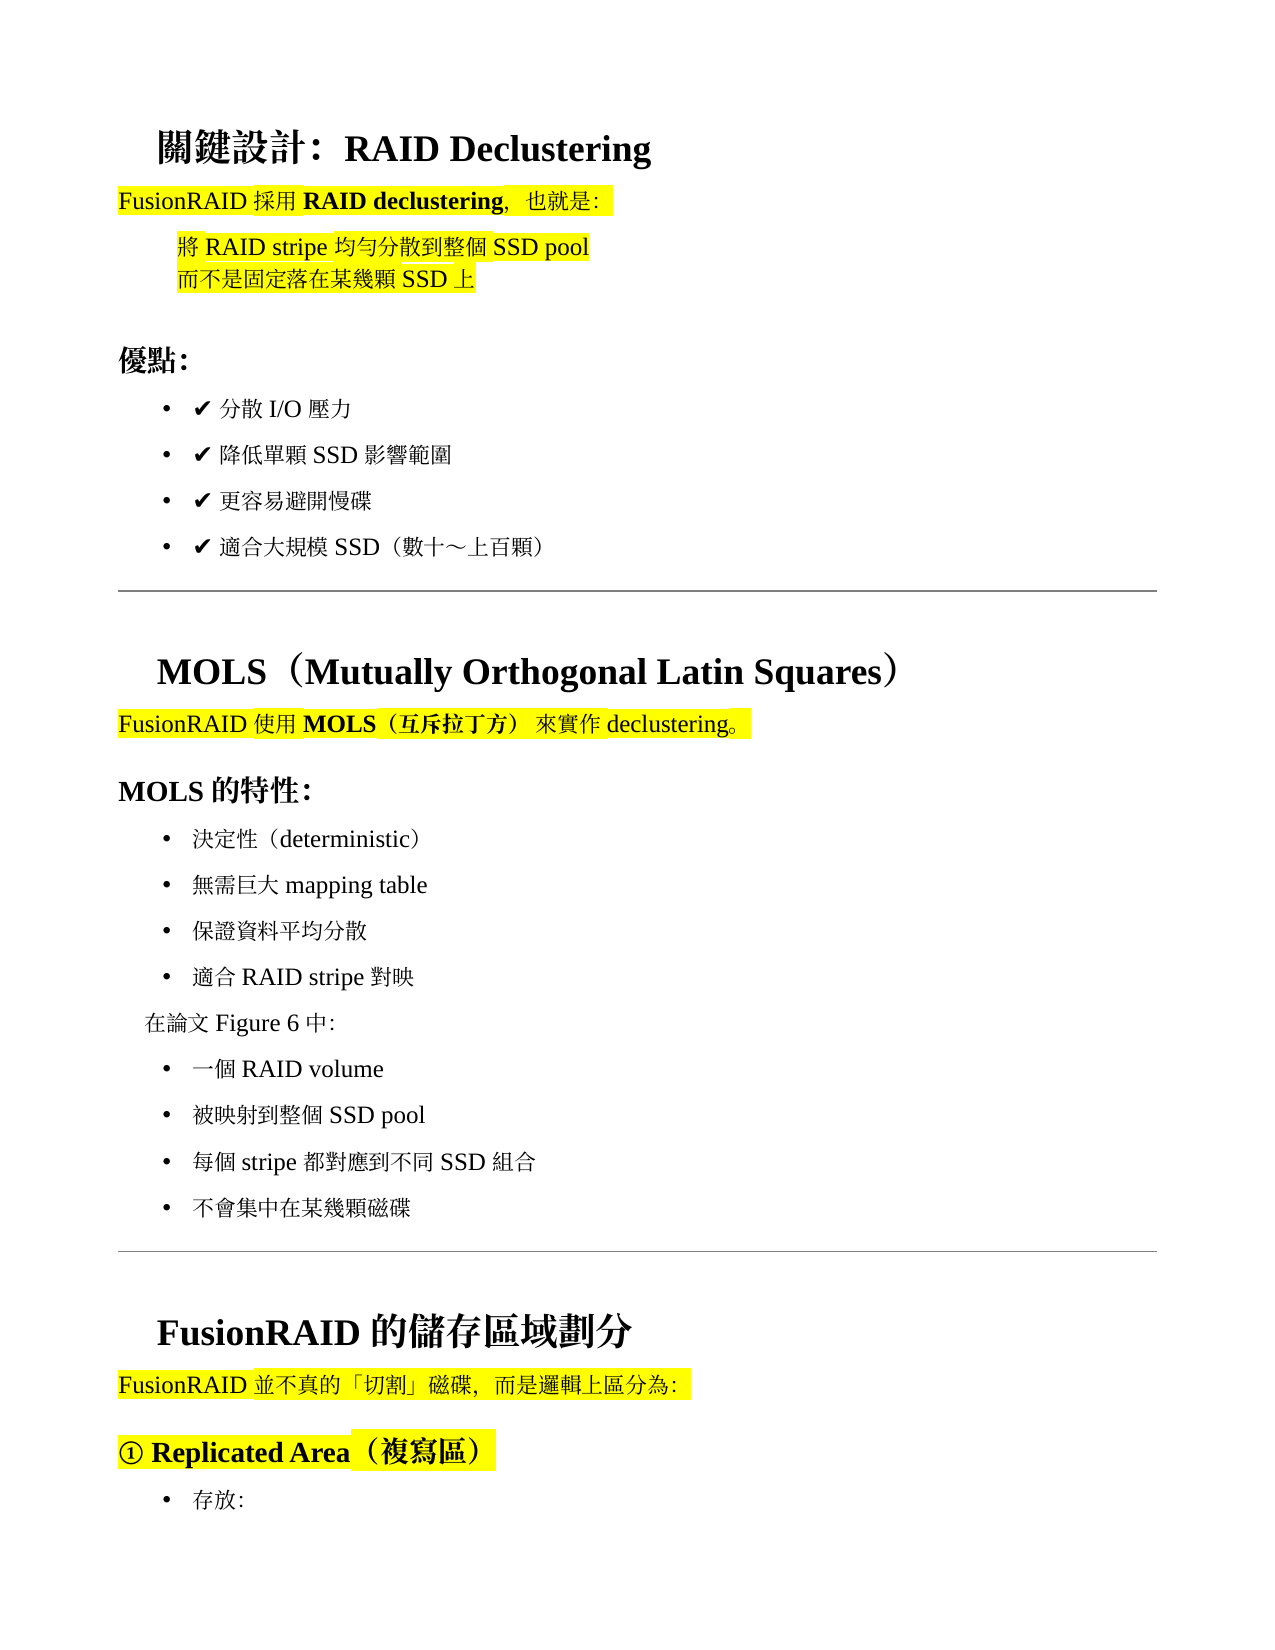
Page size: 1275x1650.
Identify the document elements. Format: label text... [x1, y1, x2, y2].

list 無需巨大 mapping table [162, 868, 1157, 900]
list 每個 stripe 都對應到不同 SSD 組合 [162, 1145, 1157, 1176]
list 被映射到整個 SSD pool [162, 1099, 1157, 1130]
list 一個 RAID volume [162, 1053, 1157, 1084]
subtitle 優點： [118, 337, 1157, 379]
text FusionRAID 採用 RAID declustering，也就是： [118, 184, 1157, 216]
list 存放： [162, 1483, 1157, 1515]
list 決定性（deterministic） [162, 822, 1157, 854]
list ✔ 更容易避開慢碟 [162, 484, 1157, 515]
list 不會集中在某幾顆磁碟 [162, 1191, 1157, 1222]
subtitle ① Replicated Area（複寫區） [118, 1429, 1157, 1471]
list 保證資料平均分散 [162, 914, 1157, 946]
text FusionRAID 並不真的「切割」磁碟，而是邏輯上區分為： [118, 1368, 1157, 1400]
list ✔ 降低單顆 SSD 影響範圍 [162, 438, 1157, 469]
text 將 RAID stripe 均勻分散到整個 SSD pool 而不是固定落在某幾顆 SSD 上 [177, 231, 1098, 293]
subtitle 🧠 關鍵設計：RAID Declustering [118, 118, 1157, 172]
subtitle 🧱 FusionRAID 的儲存區域劃分 [118, 1302, 1157, 1356]
subtitle 🧮 MOLS（Mutually Orthogonal Latin Squares） [118, 641, 1157, 695]
list ✔ 分散 I/O 壓力 [162, 392, 1157, 423]
subtitle MOLS 的特性： [118, 768, 1157, 810]
text FusionRAID 使用 MOLS（互斥拉丁方） 來實作 declustering。 [118, 707, 1157, 739]
list 適合 RAID stripe 對映 [162, 961, 1157, 992]
list ✔ 適合大規模 SSD（數十～上百顆） [162, 530, 1157, 561]
text 📌 在論文 Figure 6 中： [118, 1007, 1157, 1038]
